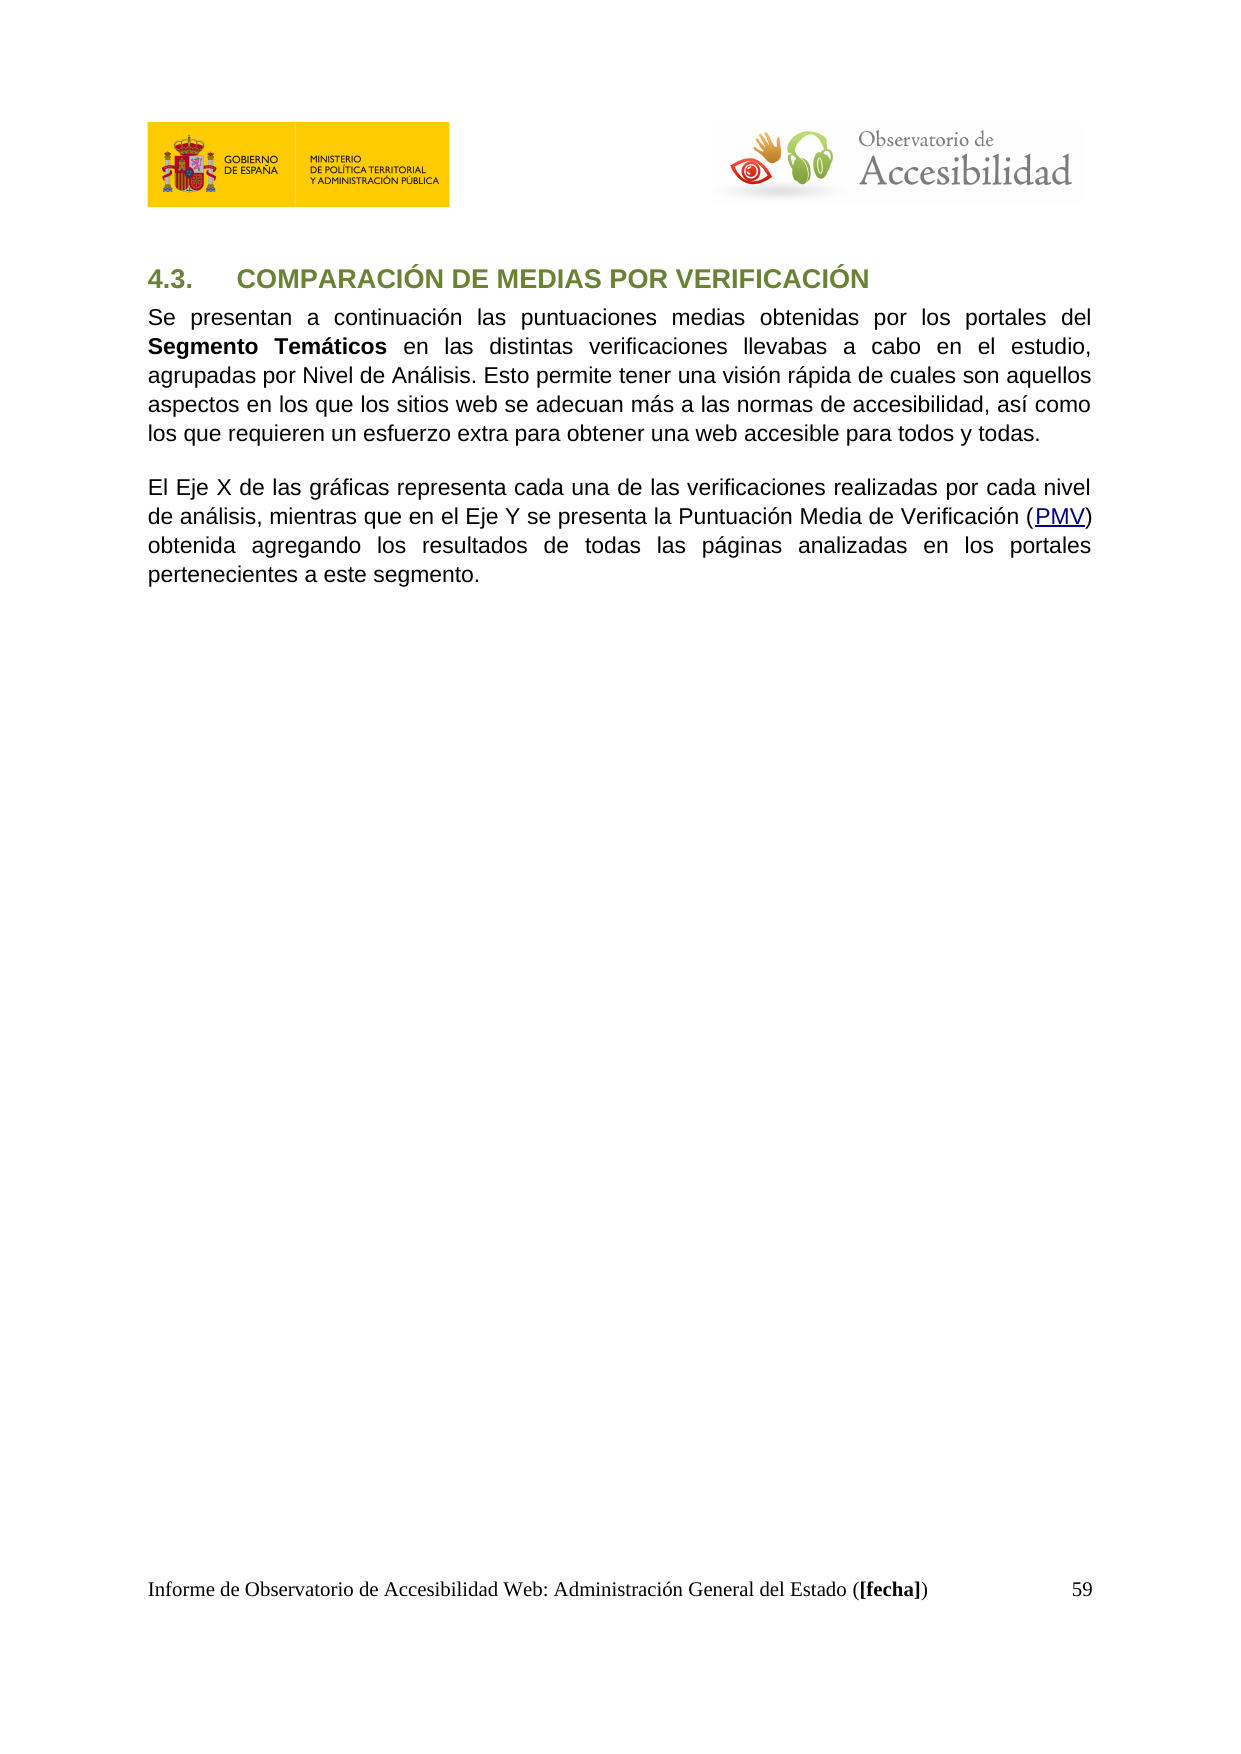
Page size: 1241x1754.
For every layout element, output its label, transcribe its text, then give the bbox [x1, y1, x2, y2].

picture [147, 122, 450, 207]
text El Eje X de las gráficas representa cada una de las verificaciones realizadas por cada nivel de análisis, mientras que en el Eje Y se presenta la Puntuación Media de Verificación (PMV) obtenida agregando los resultados de todas las páginas analizadas en los portales pertenecientes a este segmento. [148, 474, 1092, 587]
text Se presentan a continuación las puntuaciones medias obtenidas por los portales del Segmento Temáticos en las distintas verificaciones llevabas a cabo en el estudio, agrupadas por Nivel de Análisis. Esto permite tener una visión rápida de cuales son aquellos aspectos en los que los sitios web se adecuan más a las normas de accesibilidad, así como los que requieren un esfuerzo extra para obtener una web accesible para todos y todas. [148, 304, 1092, 446]
list Comparación de medias por verificación [148, 263, 1092, 294]
picture [710, 122, 1086, 205]
